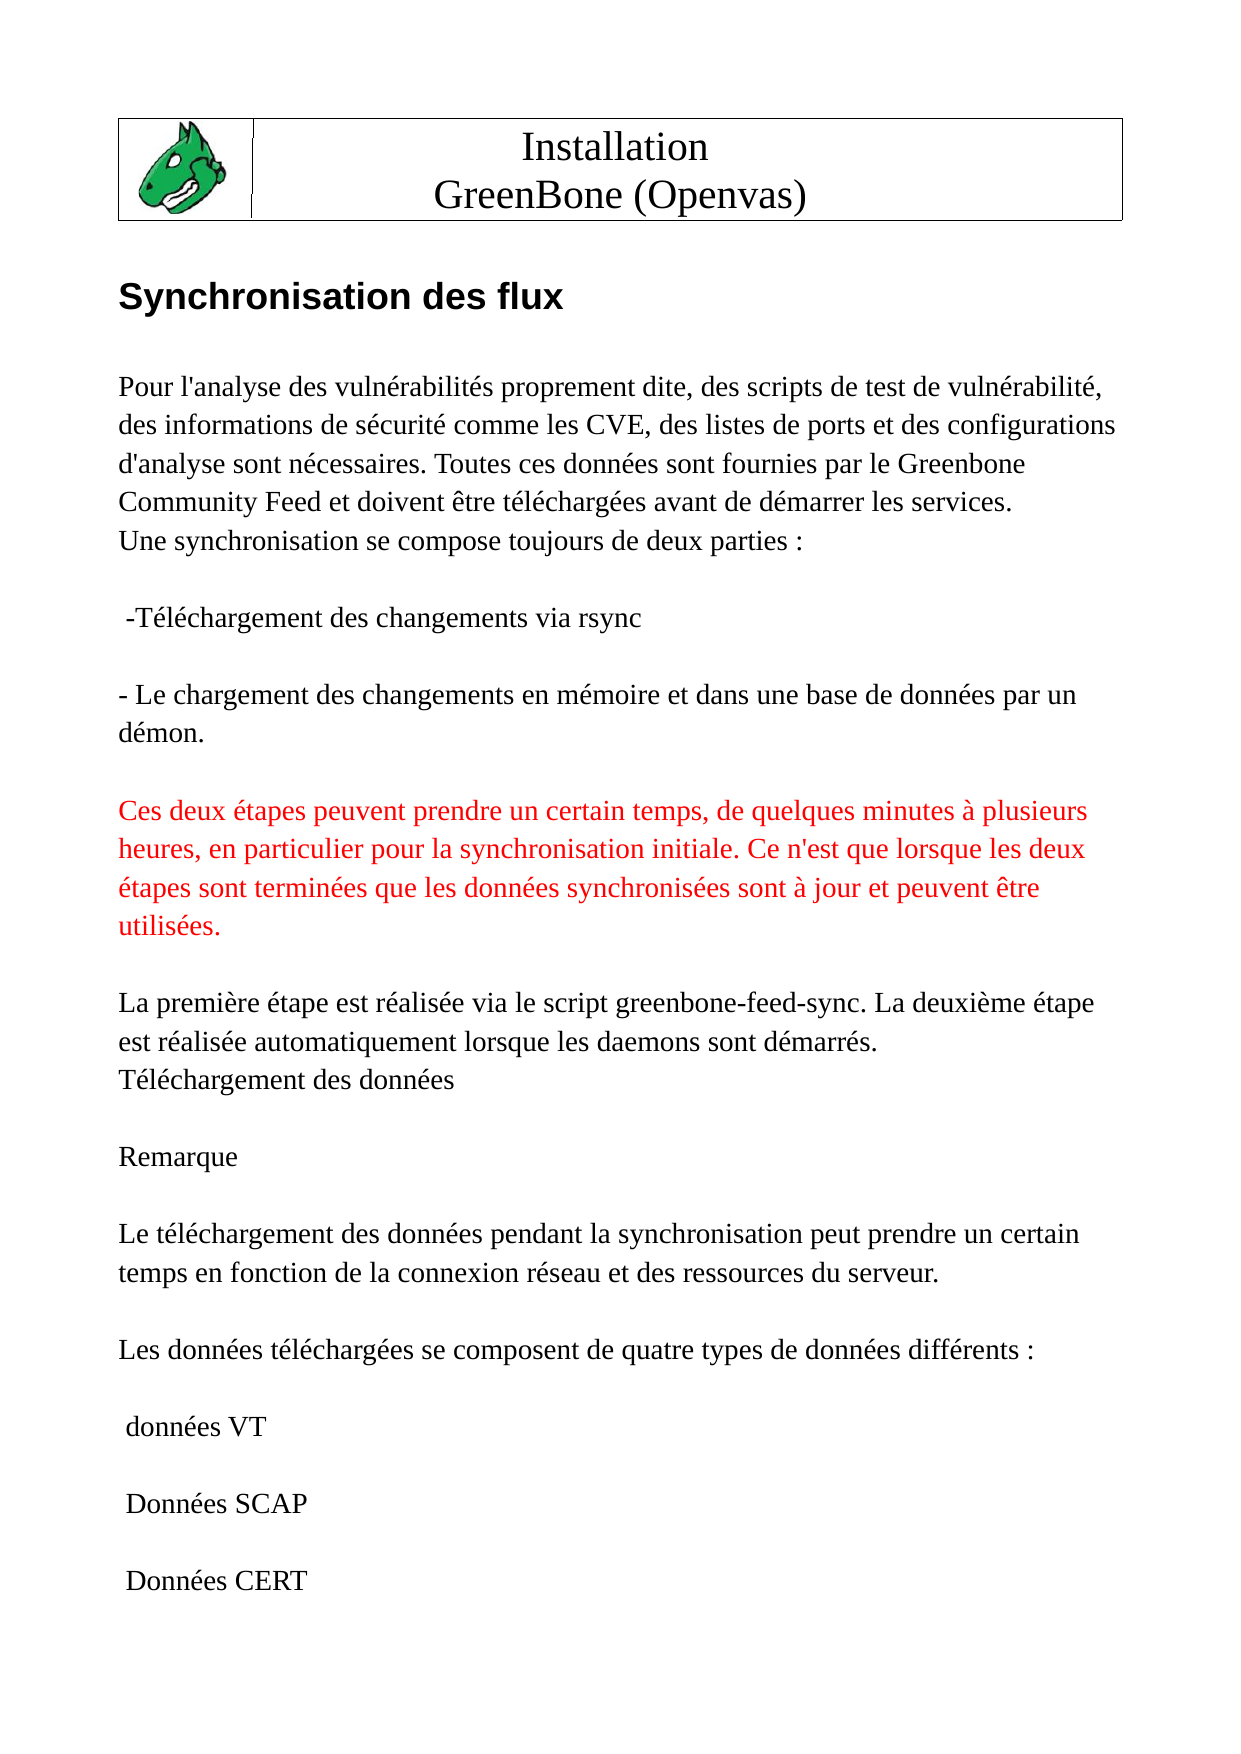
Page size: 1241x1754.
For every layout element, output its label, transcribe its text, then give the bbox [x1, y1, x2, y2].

text Pour l'analyse des vulnérabilités proprement dite, des scripts de test de vulnérabilité, des informations de sécurité comme les CVE, des listes de ports et des configurations d'analyse sont nécessaires. Toutes ces données sont fournies par le Greenbone Community Feed et doivent être téléchargées avant de démarrer les services. Une synchronisation se compose toujours de deux parties : -Téléchargement des changements via rsync - Le chargement des changements en mémoire et dans une base de données par un démon. Ces deux étapes peuvent prendre un certain temps, de quelques minutes à plusieurs heures, en particulier pour la synchronisation initiale. Ce n'est que lorsque les deux étapes sont terminées que les données synchronisées sont à jour et peuvent être utilisées. La première étape est réalisée via le script greenbone-feed-sync. La deuxième étape est réalisée automatiquement lorsque les daemons sont démarrés. Téléchargement des données Remarque Le téléchargement des données pendant la synchronisation peut prendre un certain temps en fonction de la connexion réseau et des ressources du serveur. Les données téléchargées se composent de quatre types de données différents : données VT Données SCAP Données CERT [118, 330, 1122, 1636]
subtitle Synchronisation des flux [118, 274, 1122, 318]
picture [138, 121, 237, 214]
